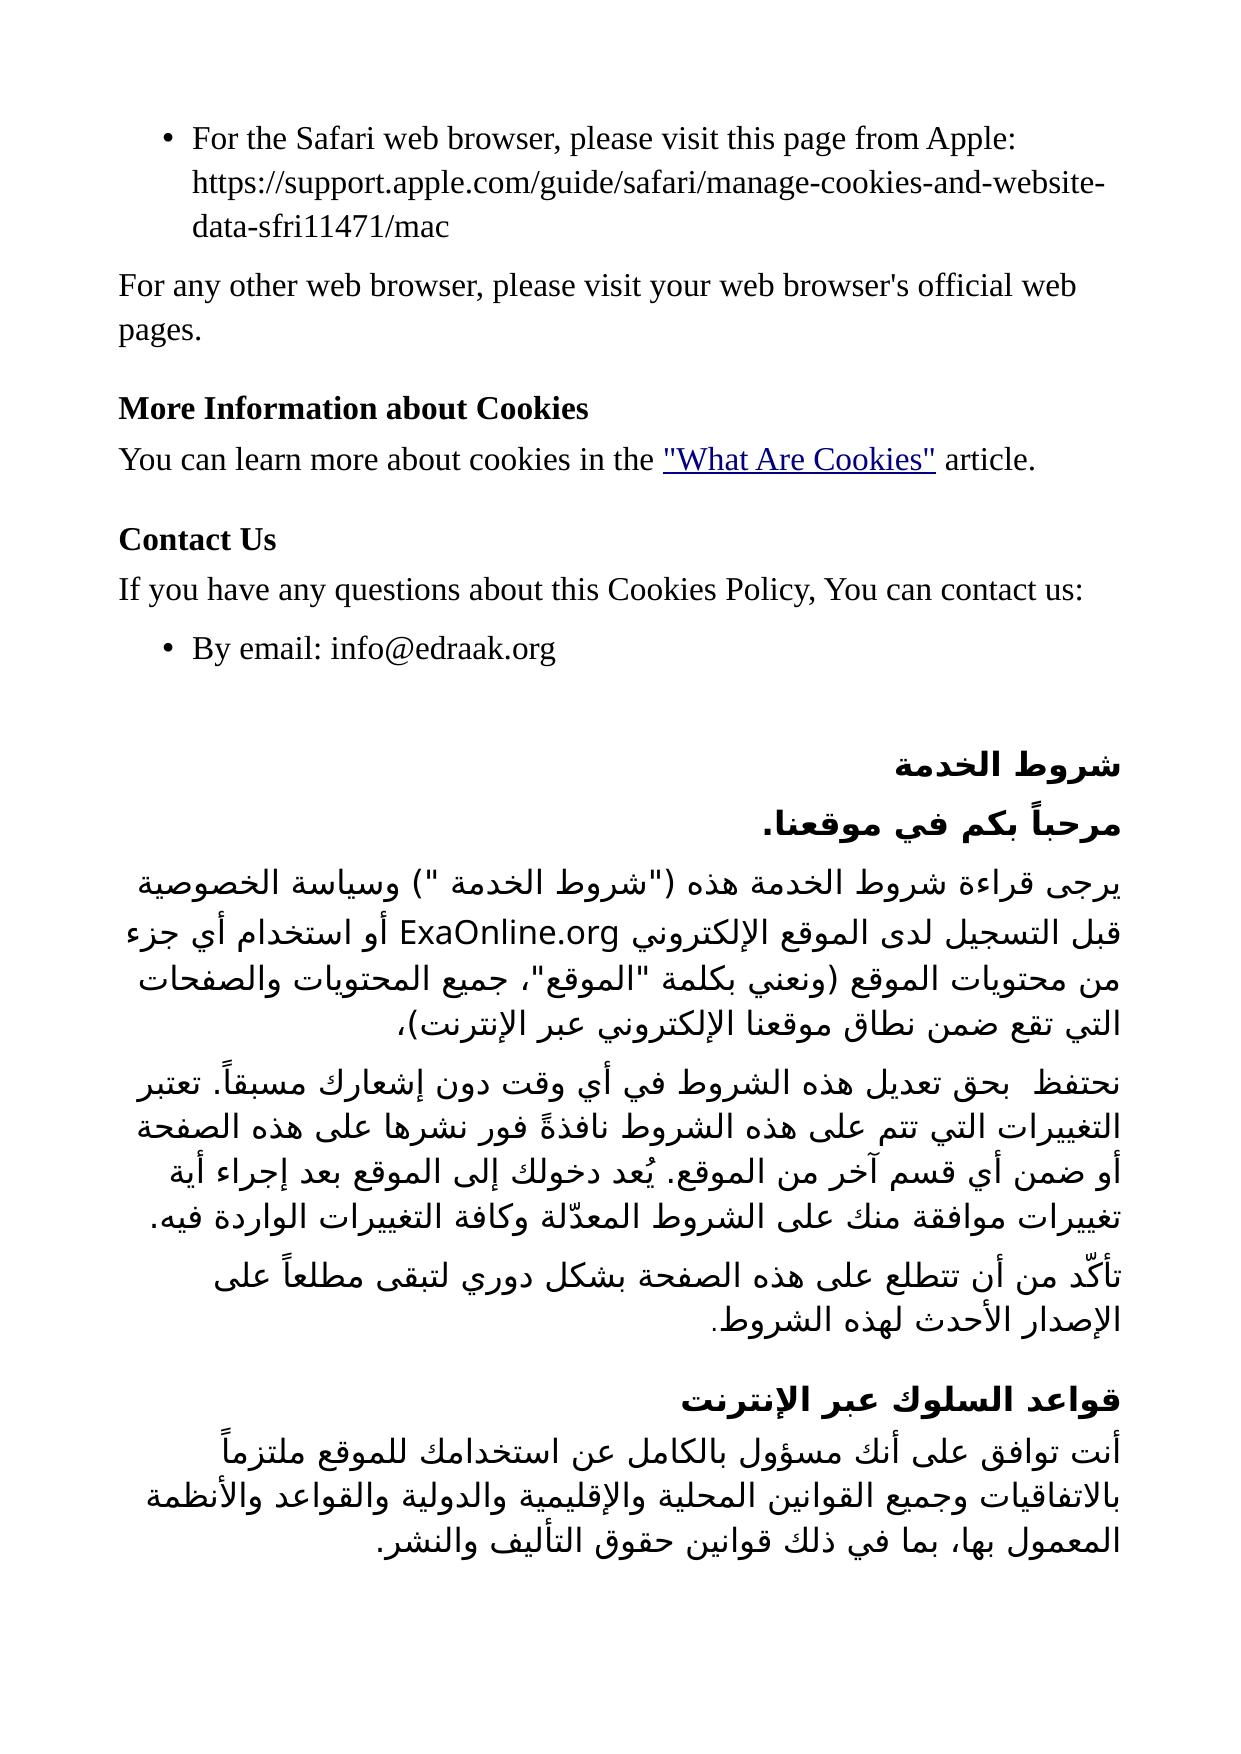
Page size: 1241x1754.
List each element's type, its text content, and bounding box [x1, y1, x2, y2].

subtitle Contact Us [118, 519, 1122, 557]
list For the Safari web browser, please visit this page from Apple: https://support.apple.com/guide/safari/manage-cookies-and-website-data-sfri11471/mac [162, 118, 1122, 244]
text You can learn more about cookies in the "What Are Cookies" article. [118, 439, 1122, 478]
text شروط الخدمة [118, 746, 1122, 784]
list By email: info@edraak.org [162, 628, 1122, 667]
subtitle قواعد السلوك عبر الإنترنت [118, 1381, 1122, 1420]
text For any other web browser, please visit your web browser's official web pages. [118, 265, 1122, 347]
text نحتفظ بحق تعديل هذه الشروط في أي وقت دون إشعارك مسبقاً. تعتبر التغييرات التي تتم على هذه الشروط نافذةً فور نشرها على هذه الصفحة أو ضمن أي قسم آخر من الموقع. يُعد دخولك إلى الموقع بعد إجراء أية تغييرات موافقة منك على الشروط المعدّلة وكافة التغييرات الواردة فيه. [118, 1063, 1122, 1236]
text If you have any questions about this Cookies Policy, You can contact us: [118, 569, 1122, 608]
text تأكّد من أن تتطلع على هذه الصفحة بشكل دوري لتبقى مطلعاً على الإصدار الأحدث لهذه الشروط. [118, 1256, 1122, 1340]
subtitle More Information about Cookies [118, 388, 1122, 427]
text أنت توافق على أنك مسؤول بالكامل عن استخدامك للموقع ملتزماً بالاتفاقيات وجميع القوانين المحلية والإقليمية والدولية والقواعد والأنظمة المعمول بها، بما في ذلك قوانين حقوق التأليف والنشر. [118, 1432, 1122, 1560]
text مرحباً بكم في موقعنا. [118, 805, 1122, 843]
text يرجى قراءة شروط الخدمة هذه ("شروط الخدمة ") وسياسة الخصوصية قبل التسجيل لدى الموقع الإلكتروني ExaOnline.org أو استخدام أي جزء من محتويات الموقع (ونعني بكلمة "الموقع"، جميع المحتويات والصفحات التي تقع ضمن نطاق موقعنا الإلكتروني عبر الإنترنت)، [118, 864, 1122, 1043]
